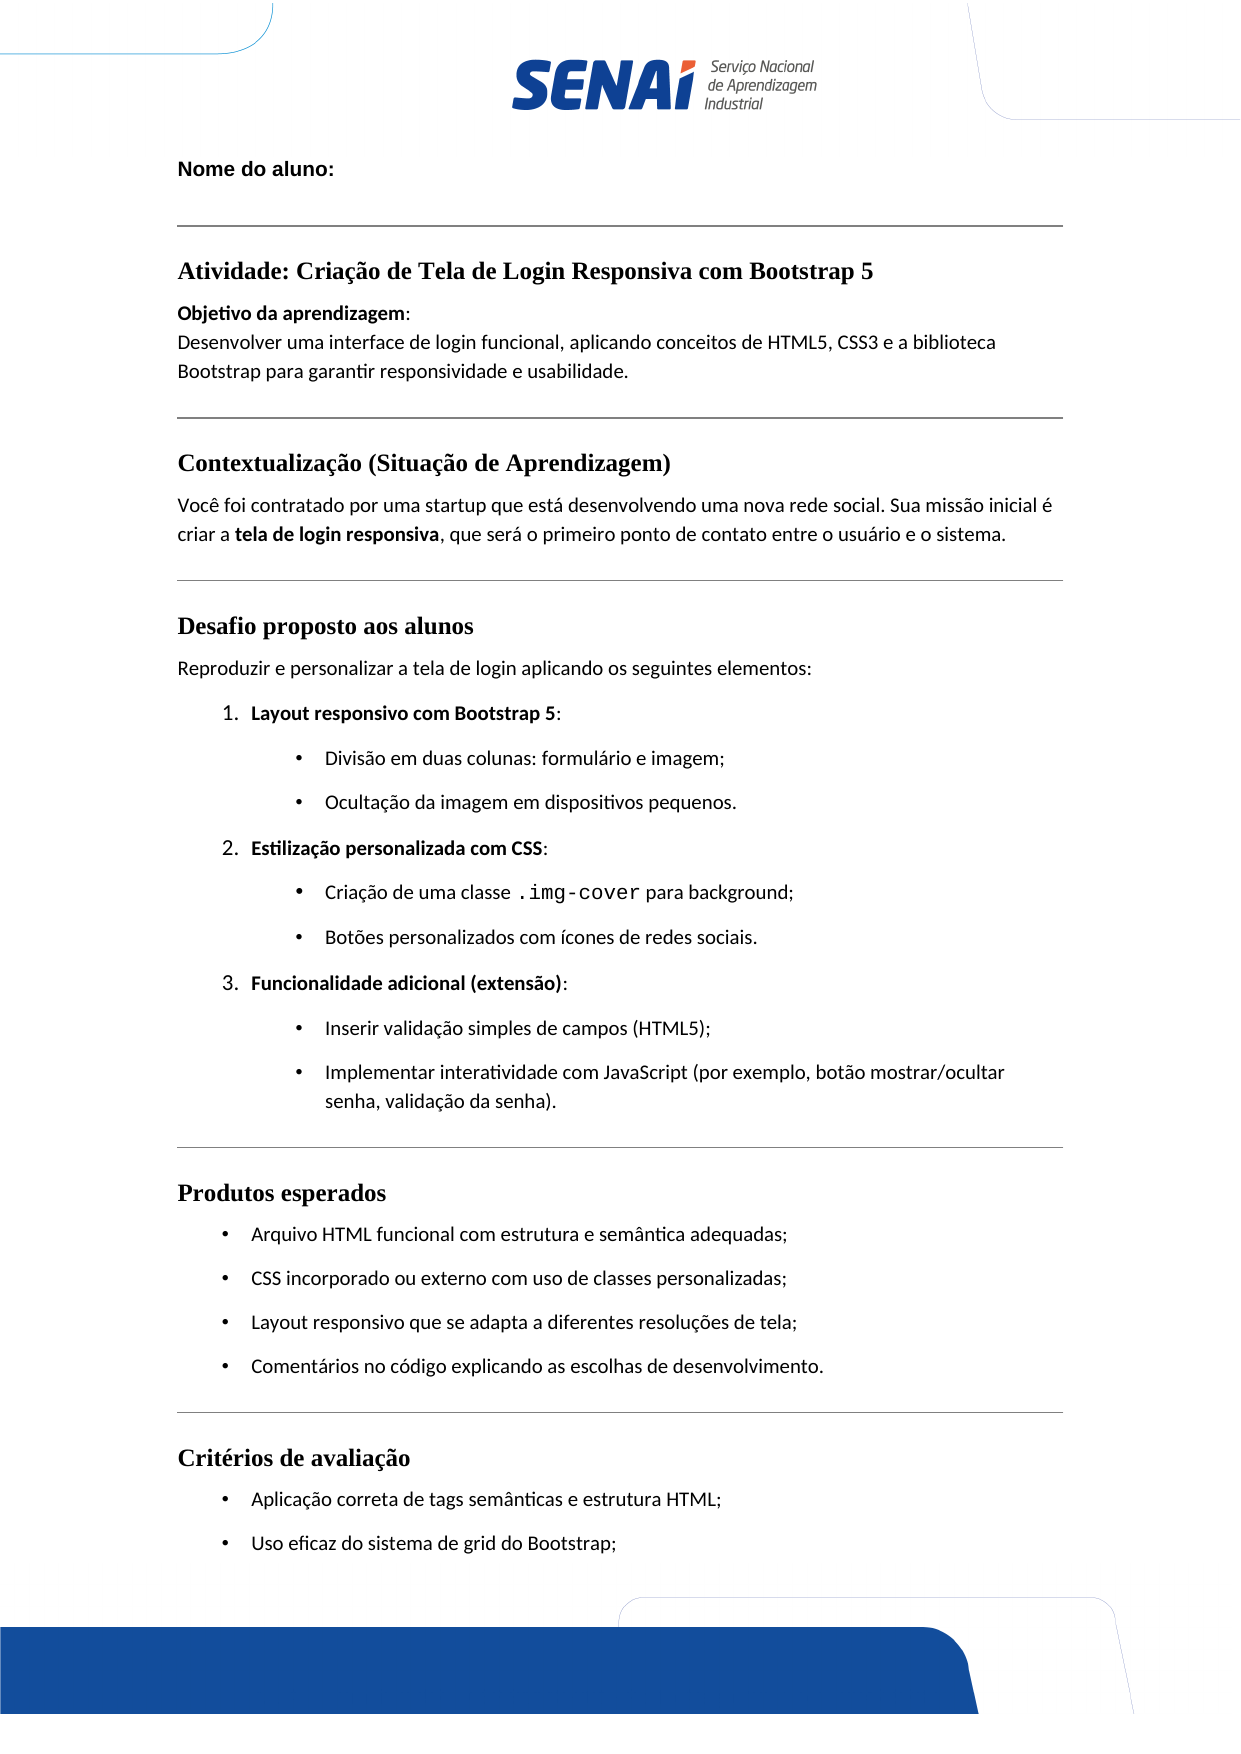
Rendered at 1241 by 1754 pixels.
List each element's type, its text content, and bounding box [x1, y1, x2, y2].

subtitle Contextualização (Situação de Aprendizagem) [177, 448, 1063, 477]
subtitle Produtos esperados [177, 1178, 1063, 1207]
subtitle Atividade: Criação de Tela de Login Responsiva com Bootstrap 5 [177, 256, 1063, 285]
text Objetivo da aprendizagem: Desenvolver uma interface de login funcional, aplicando conceitos de HTML5, CSS3 e a biblioteca Bootstrap para garantir responsividade e usabilidade. [177, 300, 1063, 384]
list Ocultação da imagem em dispositivos pequenos. [295, 789, 1063, 814]
subtitle Desafio proposto aos alunos [177, 611, 1063, 640]
list Funcionalidade adicional (extensão): [222, 968, 1063, 996]
picture [0, 3, 1241, 157]
list Arquivo HTML funcional com estrutura e semântica adequadas; [222, 1222, 1063, 1247]
list Uso eficaz do sistema de grid do Bootstrap; [222, 1530, 1063, 1556]
text Reproduzir e personalizar a tela de login aplicando os seguintes elementos: [177, 655, 1063, 680]
text Você foi contratado por uma startup que está desenvolvendo uma nova rede social. Sua missão inicial é criar a tela de login responsiva, que será o primeiro ponto de contato entre o usuário e o sistema. [177, 492, 1063, 547]
list Estilização personalizada com CSS: [222, 833, 1063, 861]
list Aplicação correta de tags semânticas e estrutura HTML; [222, 1487, 1063, 1512]
list Comentários no código explicando as escolhas de desenvolvimento. [222, 1353, 1063, 1378]
subtitle Critérios de avaliação [177, 1443, 1063, 1472]
list Layout responsivo com Bootstrap 5: [222, 698, 1063, 727]
list CSS incorporado ou externo com uso de classes personalizadas; [222, 1265, 1063, 1291]
list Botões personalizados com ícones de redes sociais. [295, 924, 1063, 950]
list Implementar interatividade com JavaScript (por exemplo, botão mostrar/ocultar senha, validação da senha). [295, 1059, 1063, 1113]
list Inserir validação simples de campos (HTML5); [295, 1015, 1063, 1041]
list Layout responsivo que se adapta a diferentes resoluções de tela; [222, 1309, 1063, 1334]
list Criação de uma classe .img-cover para background; [295, 879, 1063, 906]
picture [0, 1563, 1233, 1714]
text Nome do aluno: [177, 148, 1063, 181]
list Divisão em duas colunas: formulário e imagem; [295, 745, 1063, 771]
